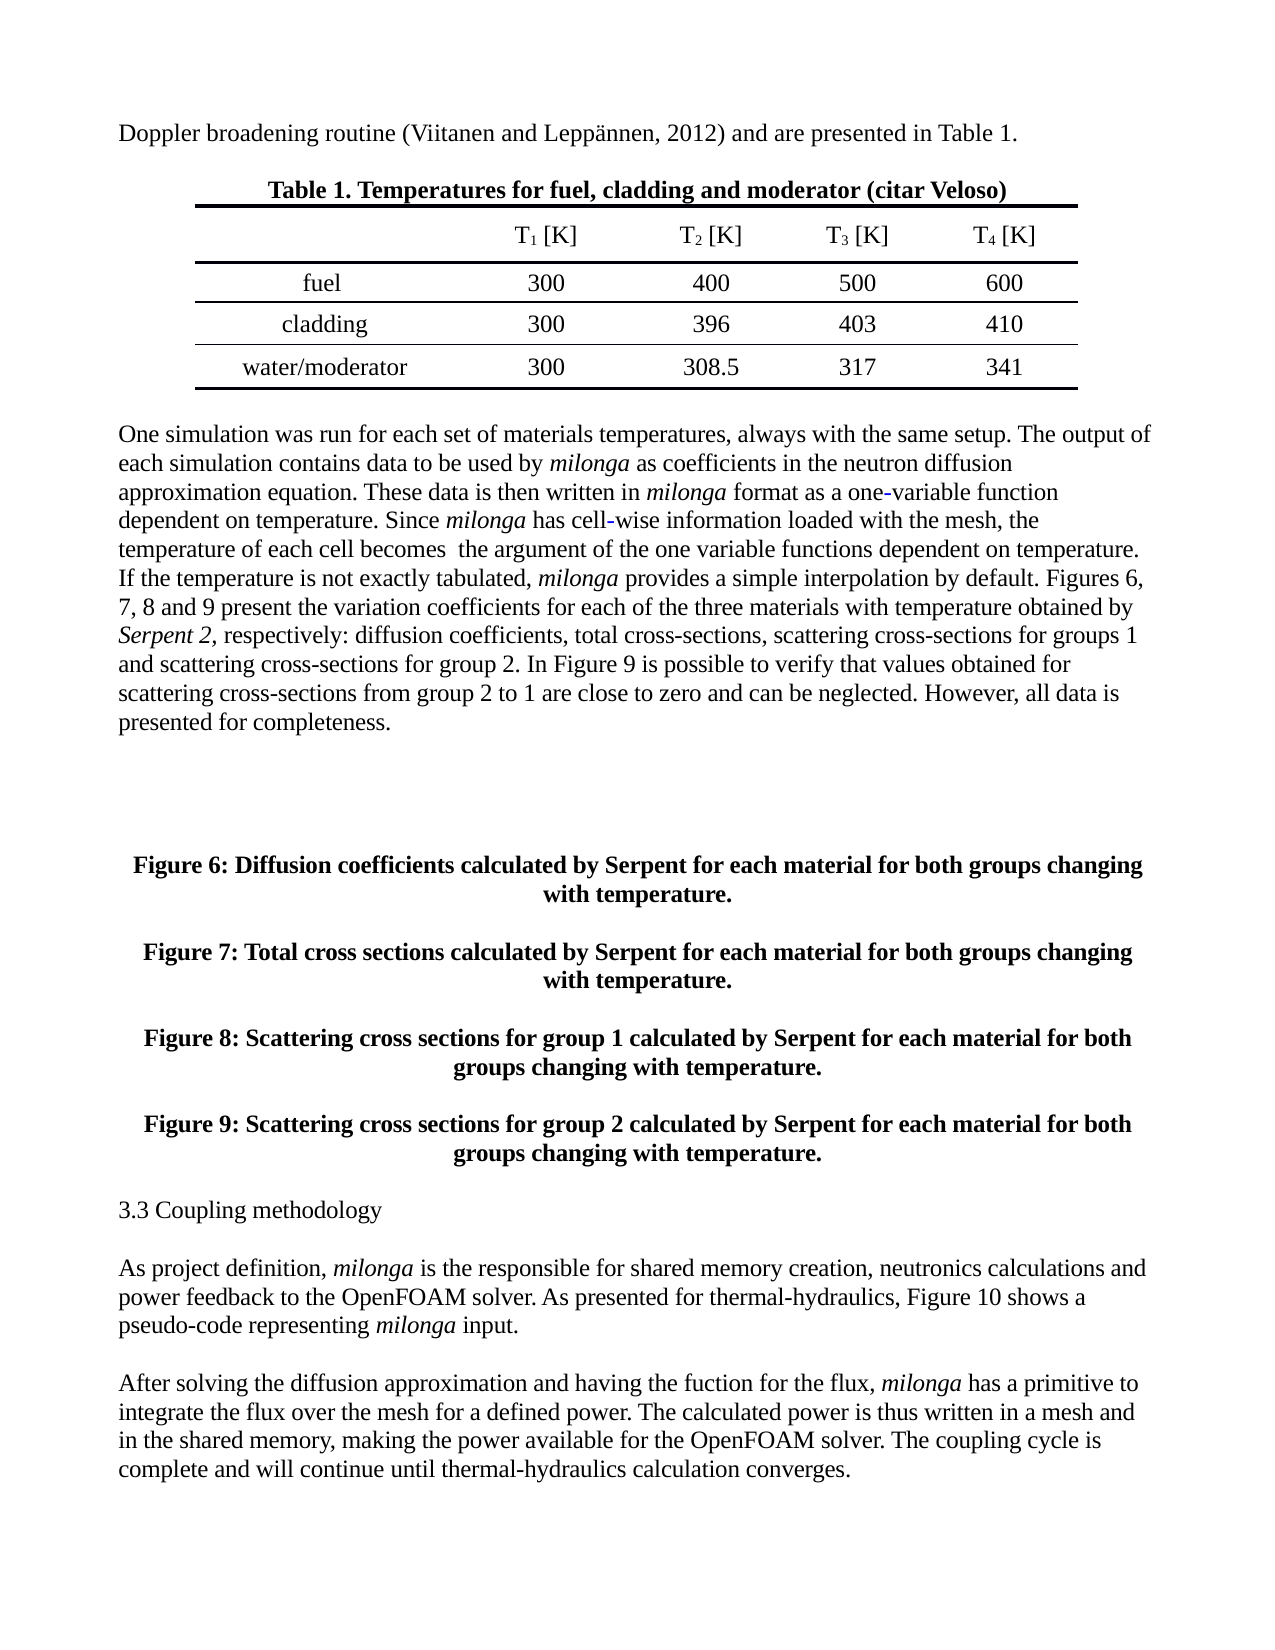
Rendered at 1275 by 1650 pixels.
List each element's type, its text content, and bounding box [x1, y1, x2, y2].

table_header T3 [K] [784, 208, 931, 261]
table_header [195, 208, 454, 261]
table_cell 396 [638, 303, 784, 344]
table_cell cladding [195, 303, 454, 344]
table_header T2 [K] [638, 208, 784, 261]
table_cell 403 [784, 303, 931, 344]
table_cell 300 [454, 345, 638, 387]
text Table 1. Temperatures for fuel, cladding and moderator (citar Veloso) [118, 176, 1157, 204]
text As project definition, milonga is the responsible for shared memory creation, neutronics calculations and power feedback to the OpenFOAM solver. As presented for thermal-hydraulics, Figure 10 shows a pseudo-code representing milonga input. [118, 1253, 1157, 1339]
text After solving the diffusion approximation and having the fuction for the flux, milonga has a primitive to integrate the flux over the mesh for a defined power. The calculated power is thus written in a mesh and in the shared memory, making the power available for the OpenFOAM solver. The coupling cycle is complete and will continue until thermal-hydraulics calculation converges. [118, 1368, 1157, 1483]
text One simulation was run for each set of materials temperatures, always with the same setup. The output of each simulation contains data to be used by milonga as coefficients in the neutron diffusion approximation equation. These data is then written in milonga format as a one-variable function dependent on temperature. Since milonga has cell-wise information loaded with the mesh, the temperature of each cell becomes the argument of the one variable functions dependent on temperature. If the temperature is not exactly tabulated, milonga provides a simple interpolation by default. Figures 6, 7, 8 and 9 present the variation coefficients for each of the three materials with temperature obtained by Serpent 2, respectively: diffusion coefficients, total cross-sections, scattering cross-sections for groups 1 and scattering cross-sections for group 2. In Figure 9 is possible to verify that values obtained for scattering cross-sections from group 2 to 1 are close to zero and can be neglected. However, all data is presented for completeness. [118, 419, 1157, 735]
table_cell 400 [638, 264, 784, 301]
text Figure 6: Diffusion coefficients calculated by Serpent for each material for both groups changing with temperature. [118, 850, 1157, 908]
table_cell 500 [784, 264, 931, 301]
table_cell fuel [195, 264, 454, 301]
table_header T1 [K] [454, 208, 638, 261]
table_cell 300 [454, 303, 638, 344]
table_cell 600 [931, 264, 1078, 301]
table_cell 410 [931, 303, 1078, 344]
table_cell 317 [784, 345, 931, 387]
table_cell 300 [454, 264, 638, 301]
text Figure 7: Total cross sections calculated by Serpent for each material for both groups changing with temperature. [118, 937, 1157, 994]
text Doppler broadening routine (Viitanen and Leppännen, 2012) and are presented in Table 1. [118, 118, 1157, 147]
table_cell 341 [931, 345, 1078, 387]
table_header T4 [K] [931, 208, 1078, 261]
table_cell 308.5 [638, 345, 784, 387]
text 3.3 Coupling methodology [118, 1195, 1157, 1224]
text Figure 9: Scattering cross sections for group 2 calculated by Serpent for each material for both groups changing with temperature. [118, 1109, 1157, 1167]
text Figure 8: Scattering cross sections for group 1 calculated by Serpent for each material for both groups changing with temperature. [118, 1023, 1157, 1080]
table_cell water/moderator [195, 345, 454, 387]
